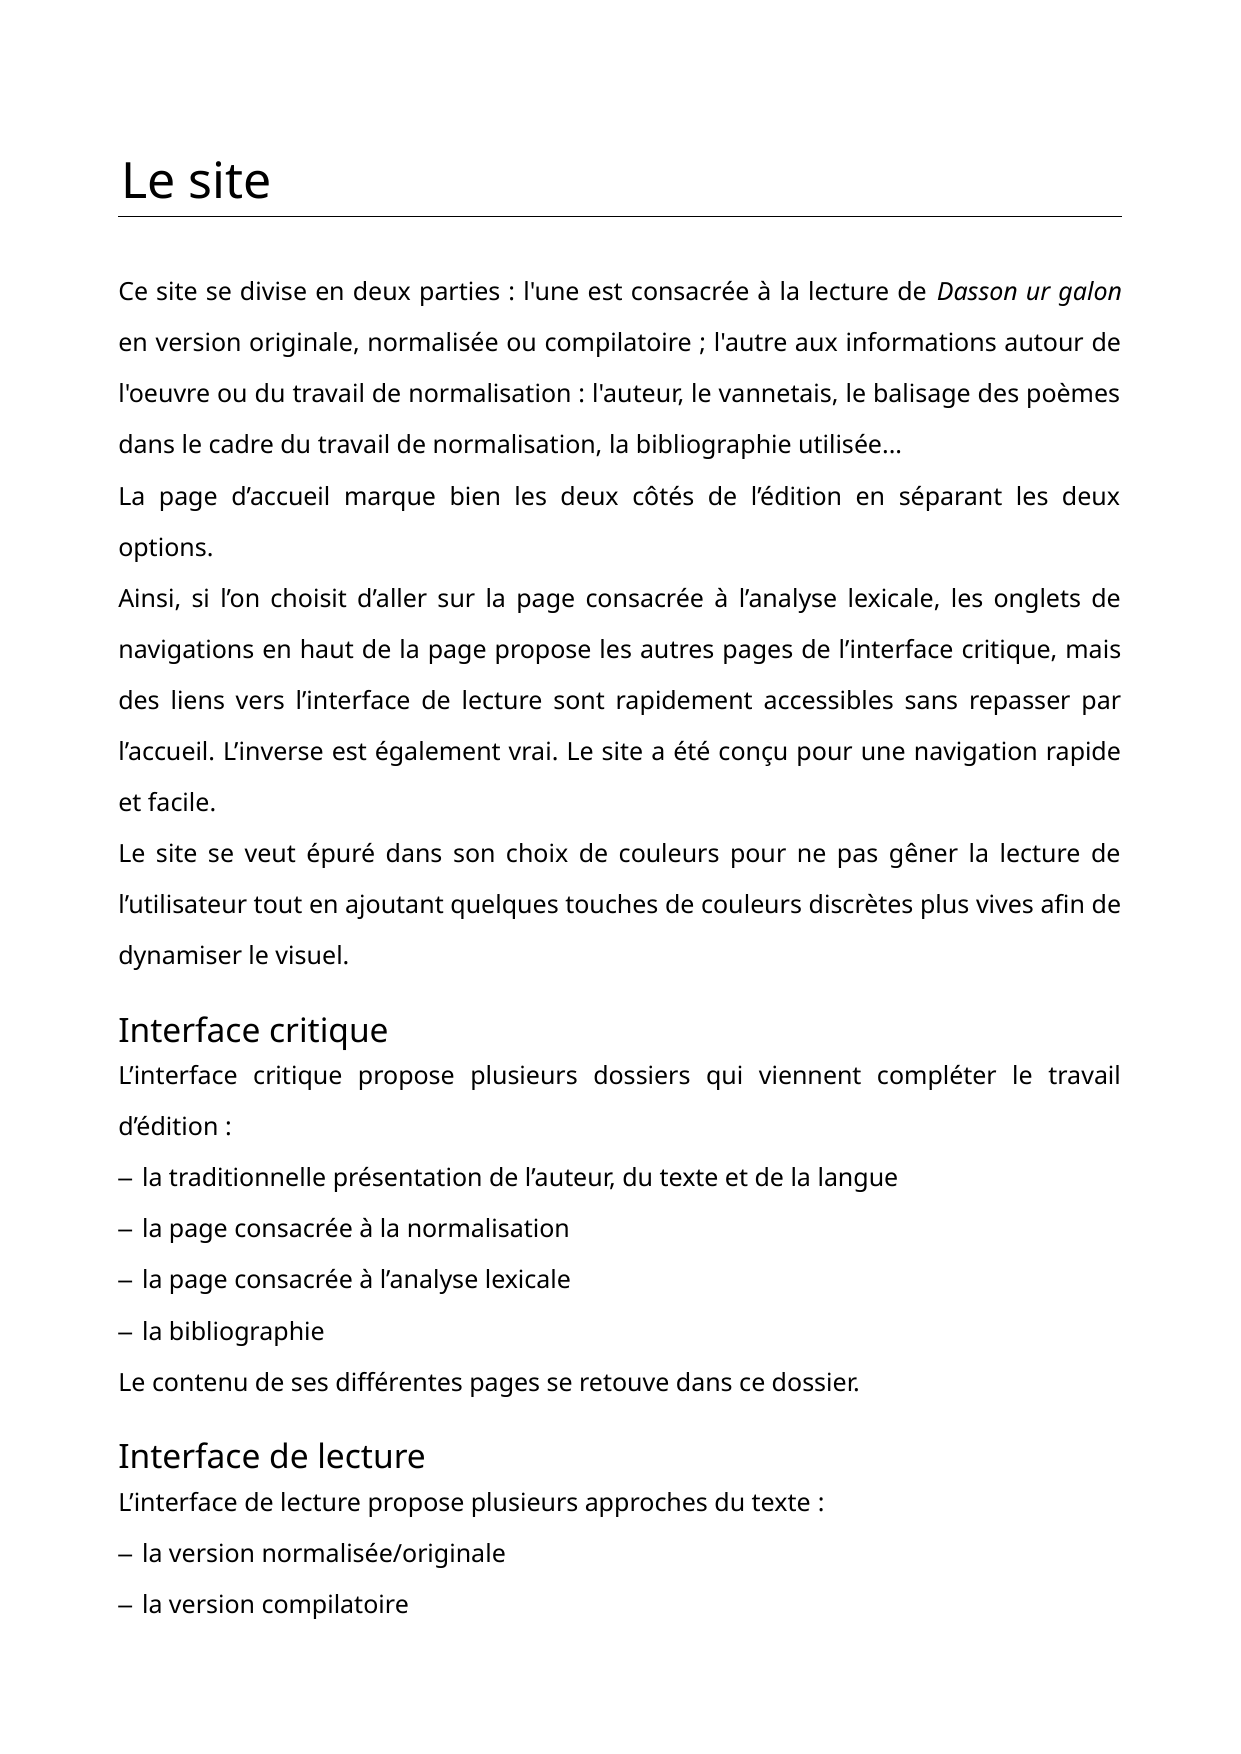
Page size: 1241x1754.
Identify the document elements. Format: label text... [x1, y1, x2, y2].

list la traditionnelle présentation de l’auteur, du texte et de la langue [118, 1160, 1122, 1194]
text Ainsi, si l’on choisit d’aller sur la page consacrée à l’analyse lexicale, les onglets de navigations en haut de la page propose les autres pages de l’interface critique, mais des liens vers l’interface de lecture sont rapidement accessibles sans repasser par l’accueil. L’inverse est également vrai. Le site a été conçu pour une navigation rapide et facile. [118, 580, 1122, 818]
text La page d’accueil marque bien les deux côtés de l’édition en séparant les deux options. [118, 478, 1122, 563]
list la page consacrée à la normalisation [118, 1211, 1122, 1245]
list la bibliographie [118, 1313, 1122, 1347]
list la version normalisée/originale [118, 1536, 1122, 1570]
subtitle Interface de lecture [118, 1433, 1122, 1479]
subtitle Le site [118, 142, 1122, 216]
text Ce site se divise en deux parties : l'une est consacrée à la lecture de Dasson ur galon en version originale, normalisée ou compilatoire ; l'autre aux informations autour de l'oeuvre ou du travail de normalisation : l'auteur, le vannetais, le balisage des poèmes dans le cadre du travail de normalisation, la bibliographie utilisée... [118, 274, 1122, 461]
text Le contenu de ses différentes pages se retouve dans ce dossier. [118, 1364, 1122, 1398]
text Le site se veut épuré dans son choix de couleurs pour ne pas gêner la lecture de l’utilisateur tout en ajoutant quelques touches de couleurs discrètes plus vives afin de dynamiser le visuel. [118, 835, 1122, 972]
subtitle Interface critique [118, 1006, 1122, 1052]
list la version compilatoire [118, 1587, 1122, 1621]
list la page consacrée à l’analyse lexicale [118, 1262, 1122, 1296]
text L’interface critique propose plusieurs dossiers qui viennent compléter le travail d’édition : [118, 1058, 1122, 1143]
text L’interface de lecture propose plusieurs approches du texte : [118, 1484, 1122, 1519]
